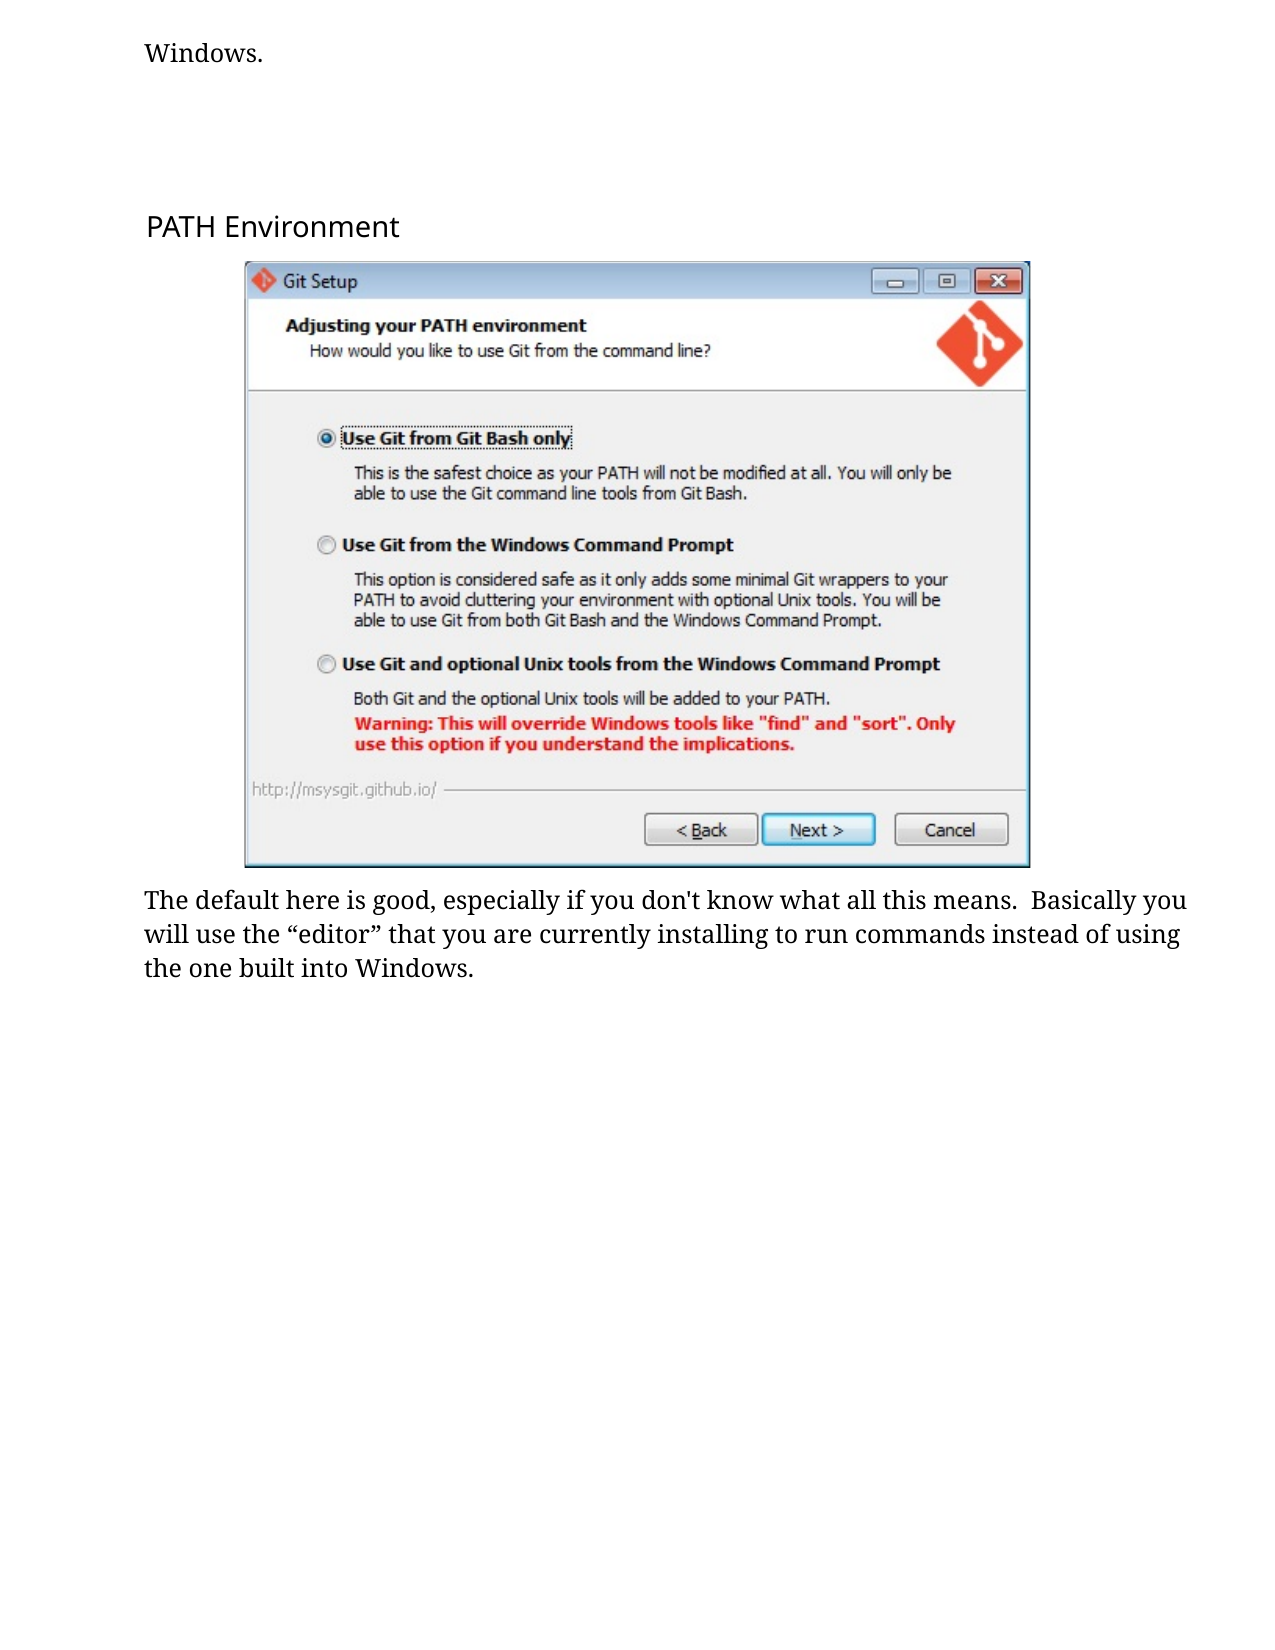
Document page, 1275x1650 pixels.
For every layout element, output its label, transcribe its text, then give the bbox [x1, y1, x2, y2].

picture [244, 261, 1031, 868]
text The default here is good, especially if you don't know what all this means. Basically you will use the “editor” that you are currently installing to run commands instead of using the one built into Windows. [144, 246, 1203, 984]
text Windows. [144, 36, 1203, 70]
title PATH Environment [146, 206, 1203, 246]
